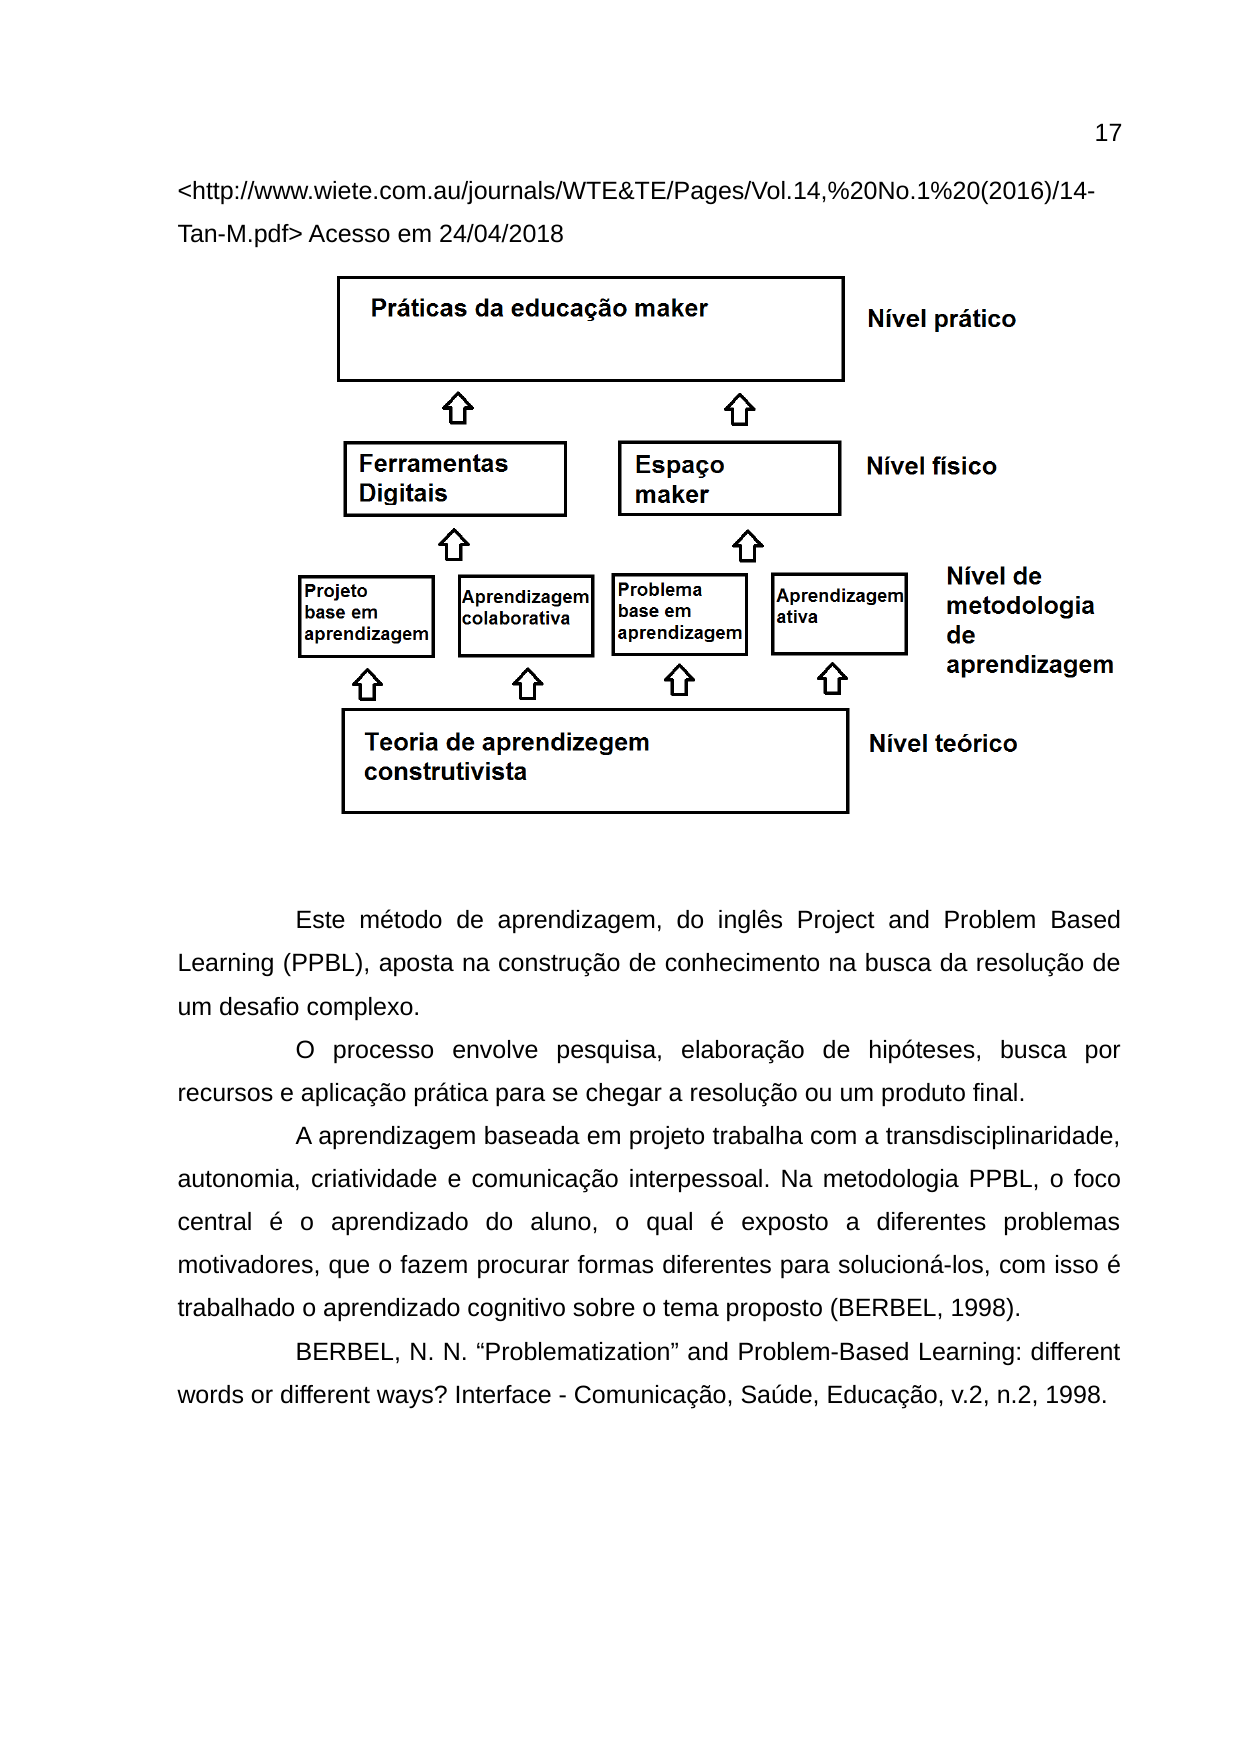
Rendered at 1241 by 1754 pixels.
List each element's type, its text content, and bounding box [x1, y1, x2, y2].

text O processo envolve pesquisa, elaboração de hipóteses, busca por recursos e aplicação prática para se chegar a resolução ou um produto final. [177, 1034, 1122, 1106]
text Este método de aprendizagem, do inglês Project and Problem Based Learning (PPBL), aposta na construção de conhecimento na busca da resolução de um desafio complexo. [177, 905, 1122, 1020]
text A aprendizagem baseada em projeto trabalha com a transdisciplinaridade, autonomia, criatividade e comunicação interpessoal. Na metodologia PPBL, o foco central é o aprendizado do aluno, o qual é exposto a diferentes problemas motivadores, que o fazem procurar formas diferentes para solucioná-los, com isso é trabalhado o aprendizado cognitivo sobre o tema proposto (BERBEL, 1998). [177, 1121, 1122, 1322]
text BERBEL, N. N. “Problematization” and Problem-Based Learning: different words or different ways? Interface - Comunicação, Saúde, Educação, v.2, n.2, 1998. [177, 1336, 1122, 1408]
picture [295, 262, 1121, 848]
text <http://www.wiete.com.au/journals/WTE&TE/Pages/Vol.14,%20No.1%20(2016)/14-Tan-M.pdf> Acesso em 24/04/2018 [177, 176, 1122, 248]
